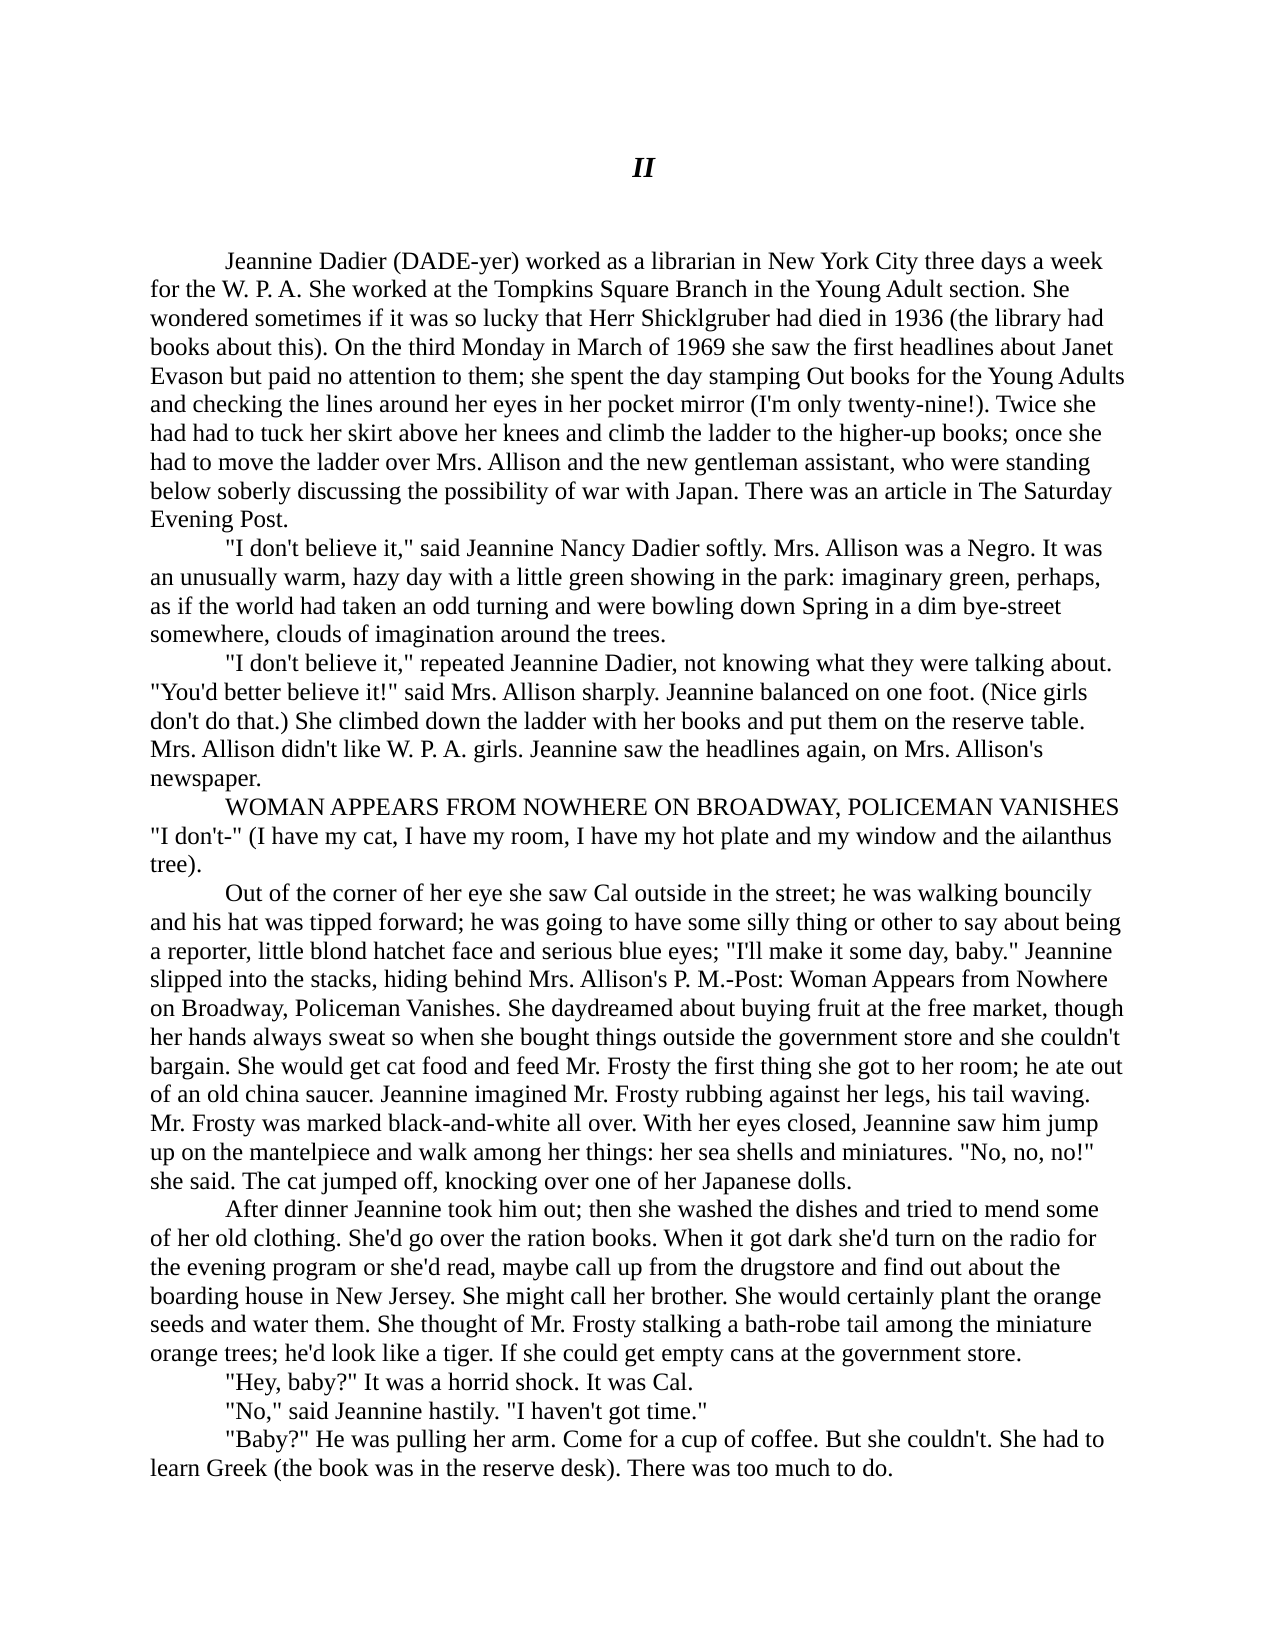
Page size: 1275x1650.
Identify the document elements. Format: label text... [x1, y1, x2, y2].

text "I don't believe it," repeated Jeannine Dadier, not knowing what they were talking about. "You'd better believe it!" said Mrs. Allison sharply. Jeannine balanced on one foot. (Nice girls don't do that.) She climbed down the ladder with her books and put them on the reserve table. Mrs. Allison didn't like W. P. A. girls. Jeannine saw the headlines again, on Mrs. Allison's newspaper. [150, 648, 1125, 792]
subtitle II [150, 150, 1125, 183]
text WOMAN APPEARS FROM NOWHERE ON BROADWAY, POLICEMAN VANISHES "I don't-" (I have my cat, I have my room, I have my hot plate and my window and the ailanthus tree). [150, 792, 1125, 878]
text Jeannine Dadier (DADE-yer) worked as a librarian in New York City three days a week for the W. P. A. She worked at the Tompkins Square Branch in the Young Adult section. She wondered sometimes if it was so lucky that Herr Shicklgruber had died in 1936 (the library had books about this). On the third Monday in March of 1969 she saw the first headlines about Janet Evason but paid no attention to them; she spent the day stamping Out books for the Young Adults and checking the lines around her eyes in her pocket mirror (I'm only twenty-nine!). Twice she had had to tuck her skirt above her knees and climb the ladder to the higher-up books; once she had to move the ladder over Mrs. Allison and the new gentleman assistant, who were standing below soberly discussing the possibility of war with Japan. There was an article in The Saturday Evening Post. [150, 246, 1125, 533]
text "Hey, baby?" It was a horrid shock. It was Cal. [150, 1367, 1125, 1396]
text "Baby?" He was pulling her arm. Come for a cup of coffee. But she couldn't. She had to learn Greek (the book was in the reserve desk). There was too much to do. [150, 1424, 1125, 1482]
text "No," said Jeannine hastily. "I haven't got time." [150, 1396, 1125, 1424]
text After dinner Jeannine took him out; then she washed the dishes and tried to mend some of her old clothing. She'd go over the ration books. When it got dark she'd turn on the radio for the evening program or she'd read, maybe call up from the drugstore and find out about the boarding house in New Jersey. She might call her brother. She would certainly plant the orange seeds and water them. She thought of Mr. Frosty stalking a bath-robe tail among the miniature orange trees; he'd look like a tiger. If she could get empty cans at the government store. [150, 1194, 1125, 1367]
text Out of the corner of her eye she saw Cal outside in the street; he was walking bouncily and his hat was tipped forward; he was going to have some silly thing or other to say about being a reporter, little blond hatchet face and serious blue eyes; "I'll make it some day, baby." Jeannine slipped into the stacks, hiding behind Mrs. Allison's P. M.-Post: Woman Appears from Nowhere on Broadway, Policeman Vanishes. She daydreamed about buying fruit at the free market, though her hands always sweat so when she bought things outside the government store and she couldn't bargain. She would get cat food and feed Mr. Frosty the first thing she got to her room; he ate out of an old china saucer. Jeannine imagined Mr. Frosty rubbing against her legs, his tail waving. Mr. Frosty was marked black-and-white all over. With her eyes closed, Jeannine saw him jump up on the mantelpiece and walk among her things: her sea shells and miniatures. "No, no, no!" she said. The cat jumped off, knocking over one of her Japanese dolls. [150, 878, 1125, 1194]
text "I don't believe it," said Jeannine Nancy Dadier softly. Mrs. Allison was a Negro. It was an unusually warm, hazy day with a little green showing in the park: imaginary green, perhaps, as if the world had taken an odd turning and were bowling down Spring in a dim bye-street somewhere, clouds of imagination around the trees. [150, 533, 1125, 648]
